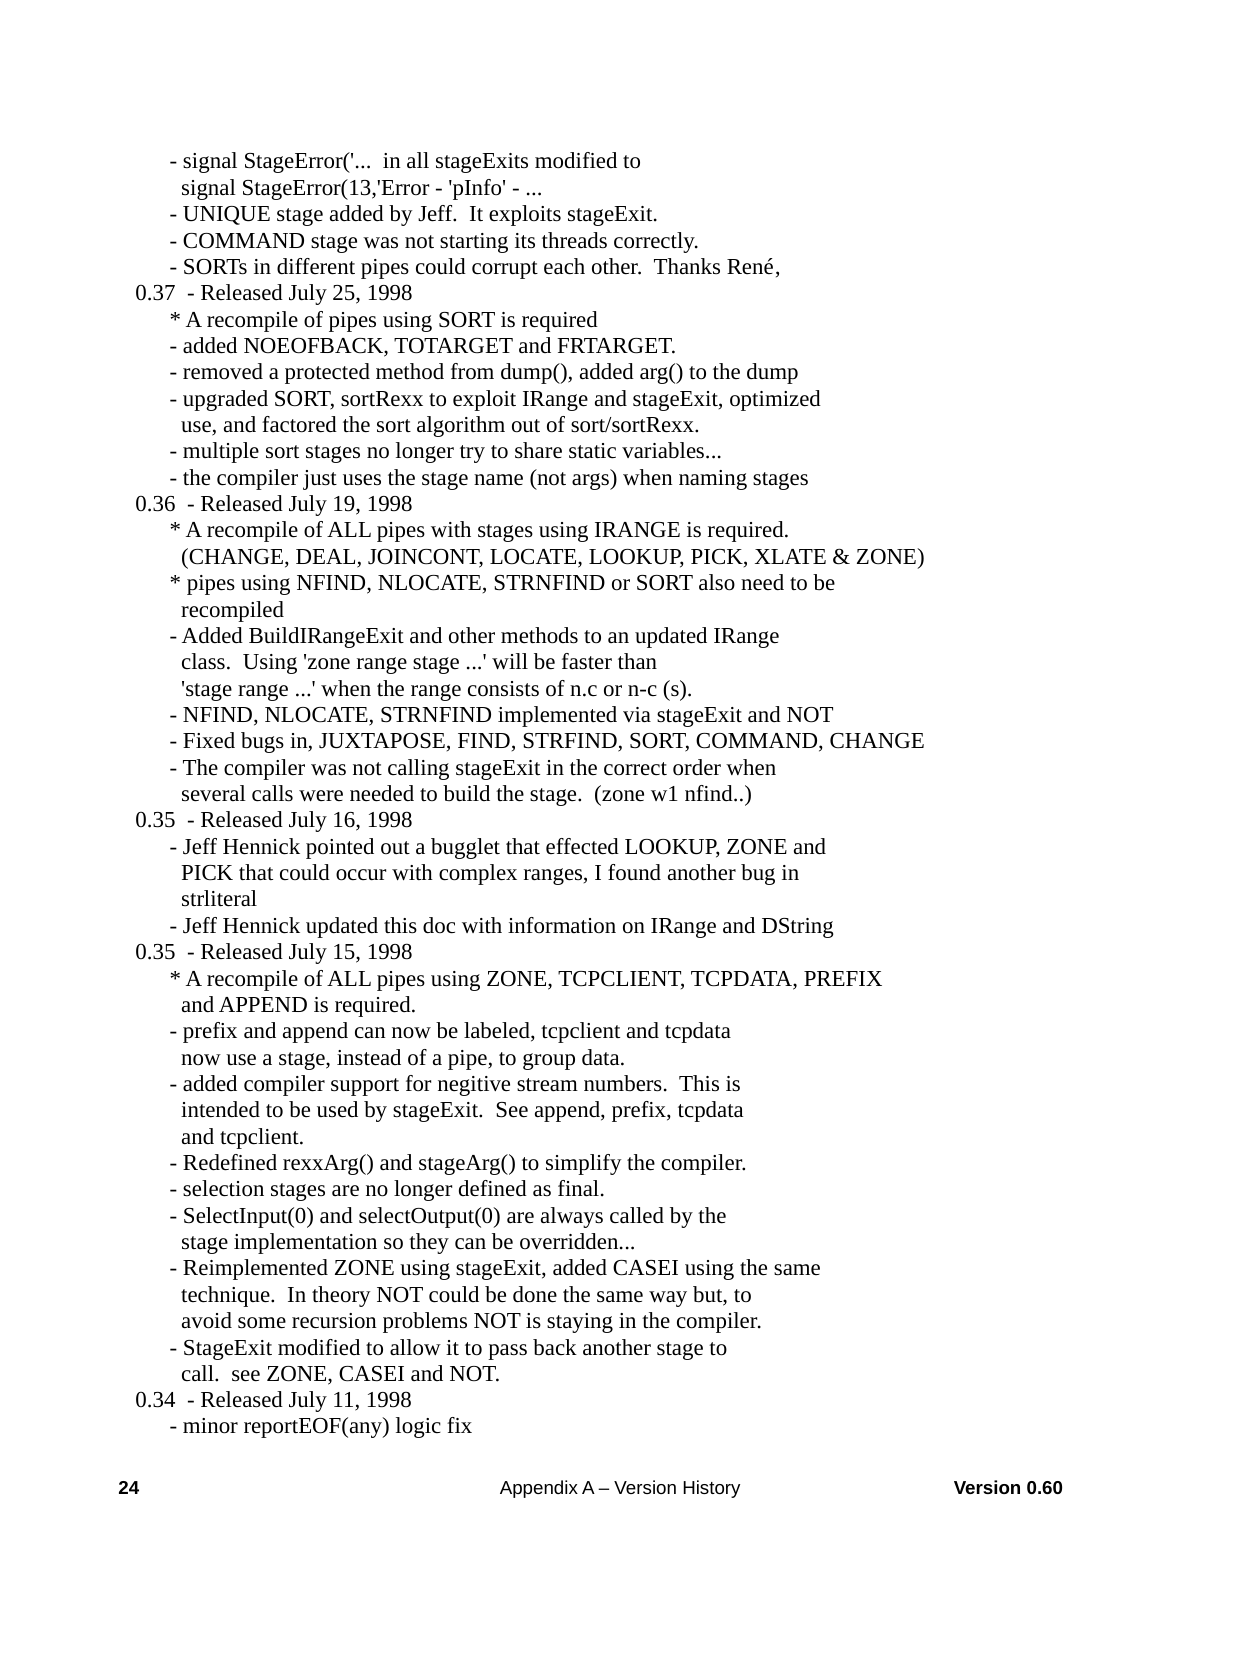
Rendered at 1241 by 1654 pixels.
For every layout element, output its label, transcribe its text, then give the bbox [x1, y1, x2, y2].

text 0.35 - Released July 16, 1998 [118, 806, 1063, 833]
text avoid some recursion problems NOT is staying in the compiler. [118, 1307, 1063, 1333]
text - removed a protected method from dump(), added arg() to the dump [118, 358, 1063, 385]
text and tcpclient. [118, 1123, 1063, 1149]
text strliteral [118, 886, 1063, 912]
text - Fixed bugs in, JUXTAPOSE, FIND, STRFIND, SORT, COMMAND, CHANGE [118, 727, 1063, 754]
text - Added BuildIRangeExit and other methods to an updated IRange [118, 622, 1063, 648]
text - upgraded SORT, sortRexx to exploit IRange and stageExit, optimized [118, 385, 1063, 411]
text - multiple sort stages no longer try to share static variables... [118, 437, 1063, 464]
text - NFIND, NLOCATE, STRNFIND implemented via stageExit and NOT [118, 701, 1063, 727]
text - selection stages are no longer defined as final. [118, 1175, 1063, 1202]
text several calls were needed to build the stage. (zone w1 nfind..) [118, 780, 1063, 806]
text and APPEND is required. [118, 991, 1063, 1017]
text stage implementation so they can be overridden... [118, 1228, 1063, 1254]
text intended to be used by stageExit. See append, prefix, tcpdata [118, 1096, 1063, 1123]
text (CHANGE, DEAL, JOINCONT, LOCATE, LOOKUP, PICK, XLATE & ZONE) [118, 543, 1063, 569]
text technique. In theory NOT could be done the same way but, to [118, 1281, 1063, 1307]
text - added NOEOFBACK, TOTARGET and FRTARGET. [118, 332, 1063, 358]
text now use a stage, instead of a pipe, to group data. [118, 1044, 1063, 1070]
text 0.37 - Released July 25, 1998 [118, 279, 1063, 306]
text - Jeff Hennick pointed out a bugglet that effected LOOKUP, ZONE and [118, 833, 1063, 859]
text - Reimplemented ZONE using stageExit, added CASEI using the same [118, 1254, 1063, 1281]
text 0.35 - Released July 15, 1998 [118, 938, 1063, 964]
text - the compiler just uses the stage name (not args) when naming stages [118, 464, 1063, 490]
text call. see ZONE, CASEI and NOT. [118, 1360, 1063, 1386]
text * A recompile of ALL pipes using ZONE, TCPCLIENT, TCPDATA, PREFIX [118, 964, 1063, 991]
text signal StageError(13,'Error - 'pInfo' - ... [118, 174, 1063, 200]
text class. Using 'zone range stage ...' will be faster than [118, 648, 1063, 675]
text - COMMAND stage was not starting its threads correctly. [118, 227, 1063, 253]
text - prefix and append can now be labeled, tcpclient and tcpdata [118, 1017, 1063, 1044]
text 'stage range ...' when the range consists of n.c or n-c (s). [118, 675, 1063, 701]
text - SORTs in different pipes could corrupt each other. Thanks René‚ [118, 253, 1063, 279]
text use, and factored the sort algorithm out of sort/sortRexx. [118, 411, 1063, 437]
text - Redefined rexxArg() and stageArg() to simplify the compiler. [118, 1149, 1063, 1175]
text * pipes using NFIND, NLOCATE, STRNFIND or SORT also need to be [118, 569, 1063, 596]
text - minor reportEOF(any) logic fix [118, 1413, 1063, 1439]
text - Jeff Hennick updated this doc with information on IRange and DString [118, 912, 1063, 938]
text - UNIQUE stage added by Jeff. It exploits stageExit. [118, 200, 1063, 227]
text - SelectInput(0) and selectOutput(0) are always called by the [118, 1202, 1063, 1228]
text PICK that could occur with complex ranges, I found another bug in [118, 859, 1063, 886]
text * A recompile of ALL pipes with stages using IRANGE is required. [118, 517, 1063, 543]
text 0.36 - Released July 19, 1998 [118, 490, 1063, 517]
text - The compiler was not calling stageExit in the correct order when [118, 754, 1063, 780]
text - StageExit modified to allow it to pass back another stage to [118, 1333, 1063, 1360]
text recompiled [118, 596, 1063, 622]
text * A recompile of pipes using SORT is required [118, 306, 1063, 332]
text - signal StageError('... in all stageExits modified to [118, 148, 1063, 174]
text - added compiler support for negitive stream numbers. This is [118, 1070, 1063, 1096]
text 0.34 - Released July 11, 1998 [118, 1386, 1063, 1413]
